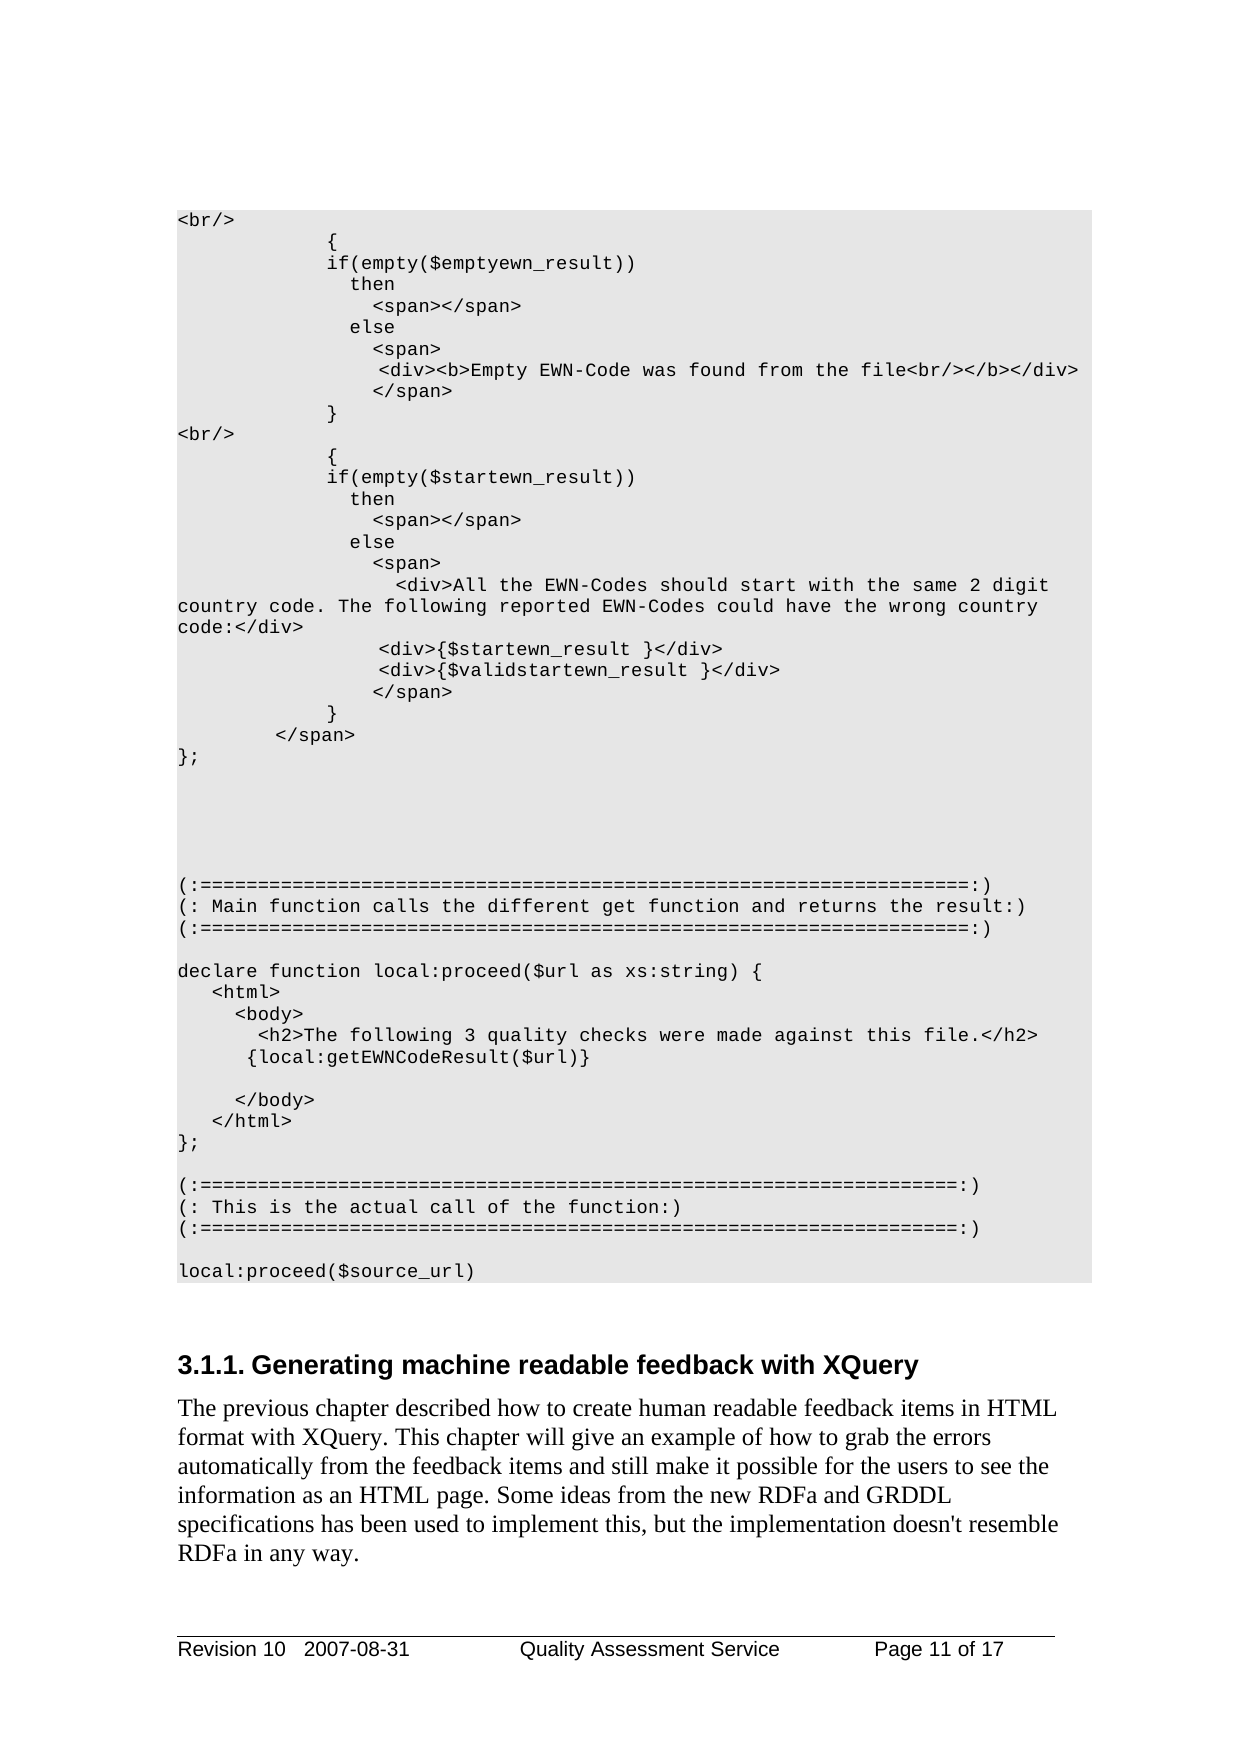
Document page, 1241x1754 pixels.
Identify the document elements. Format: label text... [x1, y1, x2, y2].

list local:proceed($source_url) [177, 1262, 1092, 1283]
list </span> [177, 725, 1092, 747]
list <br/> [177, 210, 1092, 232]
list {local:getEWNCodeResult($url)} [177, 1047, 1092, 1068]
list <div>{$startewn_result }</div> [177, 639, 1092, 661]
list <div>{$validstartewn_result }</div> [177, 661, 1092, 682]
list { [177, 232, 1092, 253]
list <span></span> [177, 296, 1092, 317]
list <br/> [177, 425, 1092, 446]
list }; [177, 747, 1092, 768]
list (:==================================================================:) [177, 1219, 1092, 1240]
list (: Main function calls the different get function and returns the result:) [177, 897, 1092, 918]
list declare function local:proceed($url as xs:string) { [177, 961, 1092, 983]
list </body> [177, 1090, 1092, 1111]
list else [177, 532, 1092, 553]
list </span> [177, 682, 1092, 704]
list <body> [177, 1004, 1092, 1026]
list { [177, 446, 1092, 468]
list (:==================================================================:) [177, 1176, 1092, 1197]
list <span></span> [177, 511, 1092, 532]
list } [177, 704, 1092, 725]
list then [177, 274, 1092, 296]
list }; [177, 1133, 1092, 1154]
list if(empty($startewn_result)) [177, 468, 1092, 489]
subtitle Generating machine readable feedback with XQuery [177, 1349, 1092, 1380]
list else [177, 317, 1092, 339]
list then [177, 489, 1092, 511]
list <h2>The following 3 quality checks were made against this file.</h2> [177, 1026, 1092, 1047]
text The previous chapter described how to create human readable feedback items in HTML format with XQuery. This chapter will give an example of how to grab the errors automatically from the feedback items and still make it possible for the users to see the information as an HTML page. Some ideas from the new RDFa and GRDDL specifications has been used to implement this, but the implementation doesn't resemble RDFa in any way. [177, 1392, 1092, 1567]
list </html> [177, 1111, 1092, 1133]
list <div><b>Empty EWN-Code was found from the file<br/></b></div> [177, 360, 1092, 382]
list } [177, 403, 1092, 425]
list </span> [177, 382, 1092, 403]
list <div>All the EWN-Codes should start with the same 2 digit country code. The following reported EWN-Codes could have the wrong country code:</div> [177, 575, 1092, 639]
list (: This is the actual call of the function:) [177, 1197, 1092, 1219]
list <span> [177, 553, 1092, 575]
list if(empty($emptyewn_result)) [177, 253, 1092, 274]
list (:===================================================================:) [177, 918, 1092, 940]
list <span> [177, 339, 1092, 360]
list <html> [177, 983, 1092, 1004]
list (:===================================================================:) [177, 875, 1092, 897]
